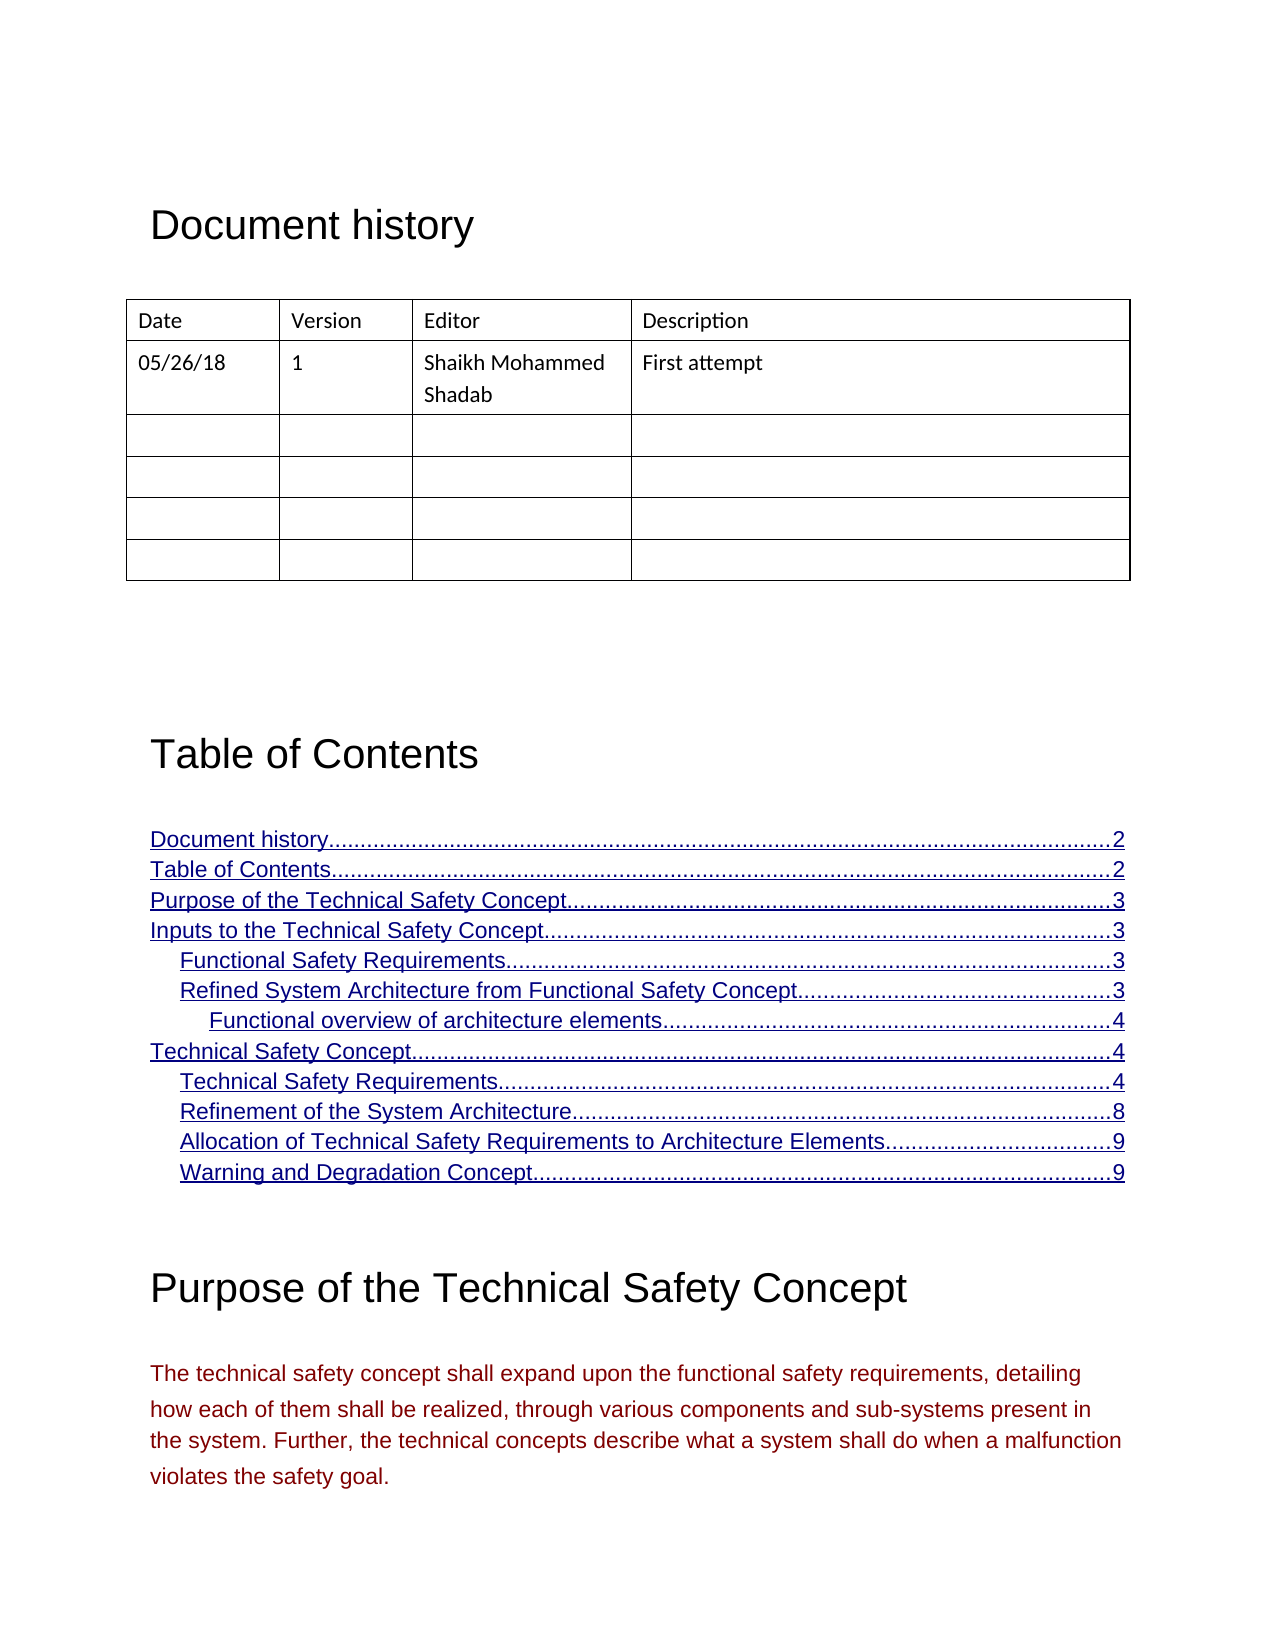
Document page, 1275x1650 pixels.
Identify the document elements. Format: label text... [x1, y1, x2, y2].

text Warning and Degradation Concept 9 [179, 1158, 1125, 1181]
text The technical safety concept shall expand upon the functional safety requirements, detailing [150, 1360, 1125, 1386]
text Refined System Architecture from Functional Safety Concept 3 [179, 977, 1125, 1000]
text Purpose of the Technical Safety Concept 3 [150, 887, 1125, 909]
text Allocation of Technical Safety Requirements to Architecture Elements 9 [179, 1128, 1125, 1151]
table_cell [632, 498, 1129, 539]
table_cell [127, 498, 279, 539]
text Functional overview of architecture elements 4 [209, 1007, 1125, 1030]
table_cell [127, 457, 279, 497]
table_cell [413, 540, 631, 580]
table_cell [632, 415, 1129, 456]
table_cell 1 [280, 341, 412, 414]
table_cell [632, 457, 1129, 497]
text Document history 2 [150, 826, 1125, 849]
table_header Date [127, 300, 279, 340]
text how each of them shall be realized, through various components and sub-systems present in the system. Further, the technical concepts describe what a system shall do when a malfunction [150, 1396, 1125, 1453]
text Functional Safety Requirements 3 [179, 947, 1125, 970]
subtitle Purpose of the Technical Safety Concept [150, 1263, 1125, 1311]
subtitle Table of Contents [150, 729, 1125, 777]
table_header Editor [413, 300, 631, 340]
table_cell [127, 415, 279, 456]
text Table of Contents 2 [150, 856, 1125, 879]
text Technical Safety Requirements 4 [179, 1068, 1125, 1091]
table_cell 26/05/18 [127, 341, 279, 414]
text Technical Safety Concept 4 [150, 1038, 1125, 1060]
text Refinement of the System Architecture 8 [179, 1098, 1125, 1121]
table_header Description [632, 300, 1129, 340]
table_cell [127, 540, 279, 580]
table_cell [413, 415, 631, 456]
table_cell [413, 457, 631, 497]
table_cell First attempt [632, 341, 1129, 414]
text Inputs to the Technical Safety Concept 3 [150, 917, 1125, 940]
table_cell [280, 540, 412, 580]
subtitle Document history [150, 200, 1125, 248]
table_cell [280, 498, 412, 539]
table_cell [413, 498, 631, 539]
table_header Version [280, 300, 412, 340]
table_cell [280, 415, 412, 456]
table_cell Shaikh Mohammed Shadab [413, 341, 631, 414]
table_cell [280, 457, 412, 497]
text violates the safety goal. [150, 1463, 1125, 1489]
table_cell [632, 540, 1129, 580]
